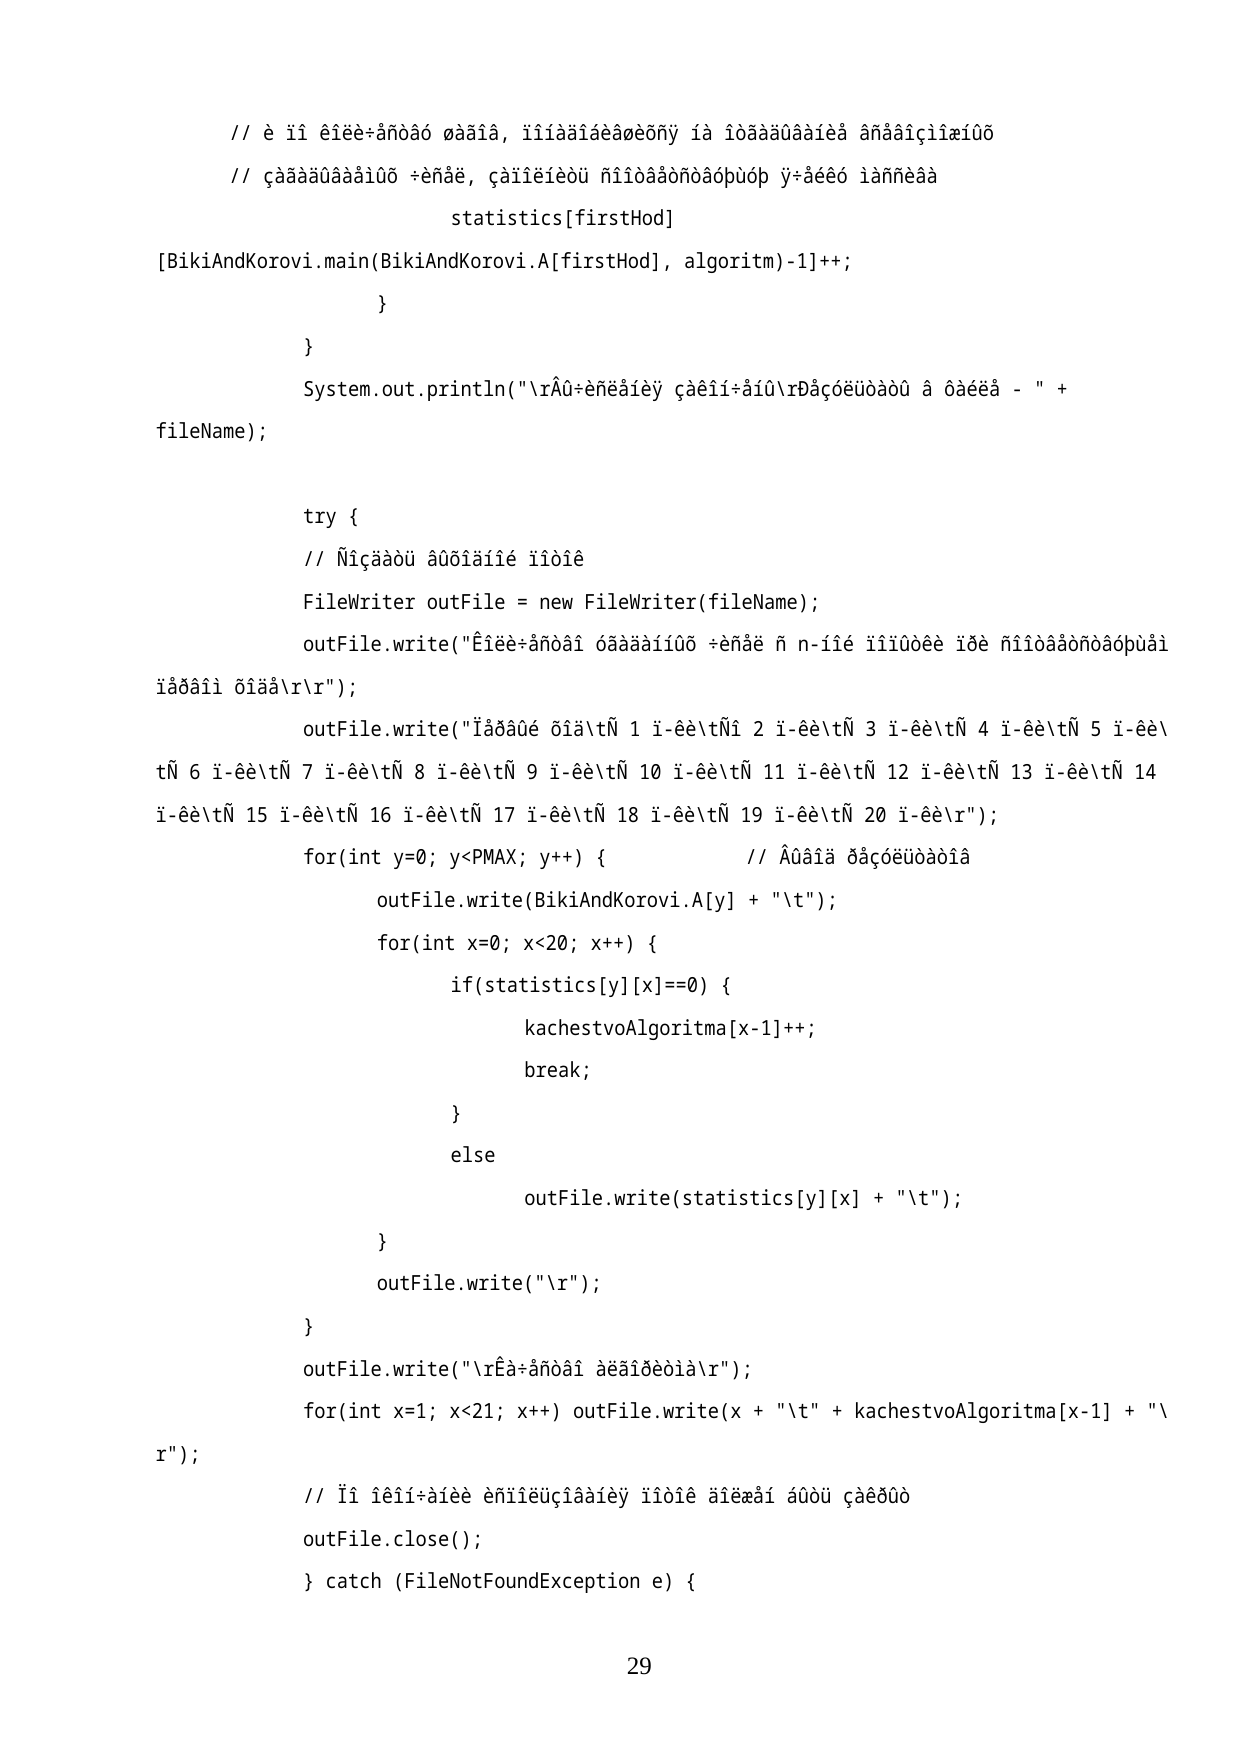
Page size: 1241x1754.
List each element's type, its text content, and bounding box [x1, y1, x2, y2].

text try { [155, 502, 1181, 530]
text } [155, 1311, 1181, 1339]
text } [155, 288, 1181, 317]
text } [155, 331, 1181, 359]
text break; [155, 1055, 1181, 1084]
text // Ñîçäàòü âûõîäíîé ïîòîê [155, 544, 1181, 573]
text outFile.write(statistics[y][x] + "\t"); [155, 1183, 1181, 1212]
text System.out.println("\rÂû÷èñëåíèÿ çàêîí÷åíû\rÐåçóëüòàòû â ôàéëå - " + fileName); [155, 374, 1181, 445]
text for(int x=0; x<20; x++) { [155, 928, 1181, 956]
text kachestvoAlgoritma[x-1]++; [155, 1013, 1181, 1041]
text outFile.write("Ïåðâûé õîä\tÑ 1 ï-êè\tÑî 2 ï-êè\tÑ 3 ï-êè\tÑ 4 ï-êè\tÑ 5 ï-êè\tÑ 6 ï-êè\tÑ 7 ï-êè\tÑ 8 ï-êè\tÑ 9 ï-êè\tÑ 10 ï-êè\tÑ 11 ï-êè\tÑ 12 ï-êè\tÑ 13 ï-êè\tÑ 14 ï-êè\tÑ 15 ï-êè\tÑ 16 ï-êè\tÑ 17 ï-êè\tÑ 18 ï-êè\tÑ 19 ï-êè\tÑ 20 ï-êè\r"); [155, 714, 1181, 828]
text statistics[firstHod][BikiAndKorovi.main(BikiAndKorovi.A[firstHod], algoritm)-1]++; [155, 203, 1181, 274]
text outFile.write(BikiAndKorovi.A[y] + "\t"); [155, 885, 1181, 913]
text } catch (FileNotFoundException e) { [155, 1567, 1181, 1595]
text for(int x=1; x<21; x++) outFile.write(x + "\t" + kachestvoAlgoritma[x-1] + "\r"); [155, 1396, 1181, 1467]
text } [155, 1098, 1181, 1126]
text } [155, 1226, 1181, 1254]
text FileWriter outFile = new FileWriter(fileName); [155, 587, 1181, 615]
text if(statistics[y][x]==0) { [155, 970, 1181, 999]
text else [155, 1141, 1181, 1169]
text outFile.write("\rÊà÷åñòâî àëãîðèòìà\r"); [155, 1354, 1181, 1382]
text // Ïî îêîí÷àíèè èñïîëüçîâàíèÿ ïîòîê äîëæåí áûòü çàêðûò [155, 1481, 1181, 1510]
text // è ïî êîëè÷åñòâó øàãîâ, ïîíàäîáèâøèõñÿ íà îòãàäûâàíèå âñåâîçìîæíûõ [155, 118, 1181, 147]
text // çàãàäûâàåìûõ ÷èñåë, çàïîëíèòü ñîîòâåòñòâóþùóþ ÿ÷åéêó ìàññèâà [155, 161, 1181, 189]
text outFile.write("\r"); [155, 1268, 1181, 1297]
text outFile.close(); [155, 1524, 1181, 1552]
text outFile.write("Êîëè÷åñòâî óãàäàííûõ ÷èñåë ñ n-íîé ïîïûòêè ïðè ñîîòâåòñòâóþùåì ïåðâîì õîäå\r\r"); [155, 629, 1181, 700]
text for(int y=0; y<PMAX; y++) { // Âûâîä ðåçóëüòàòîâ [155, 842, 1181, 871]
